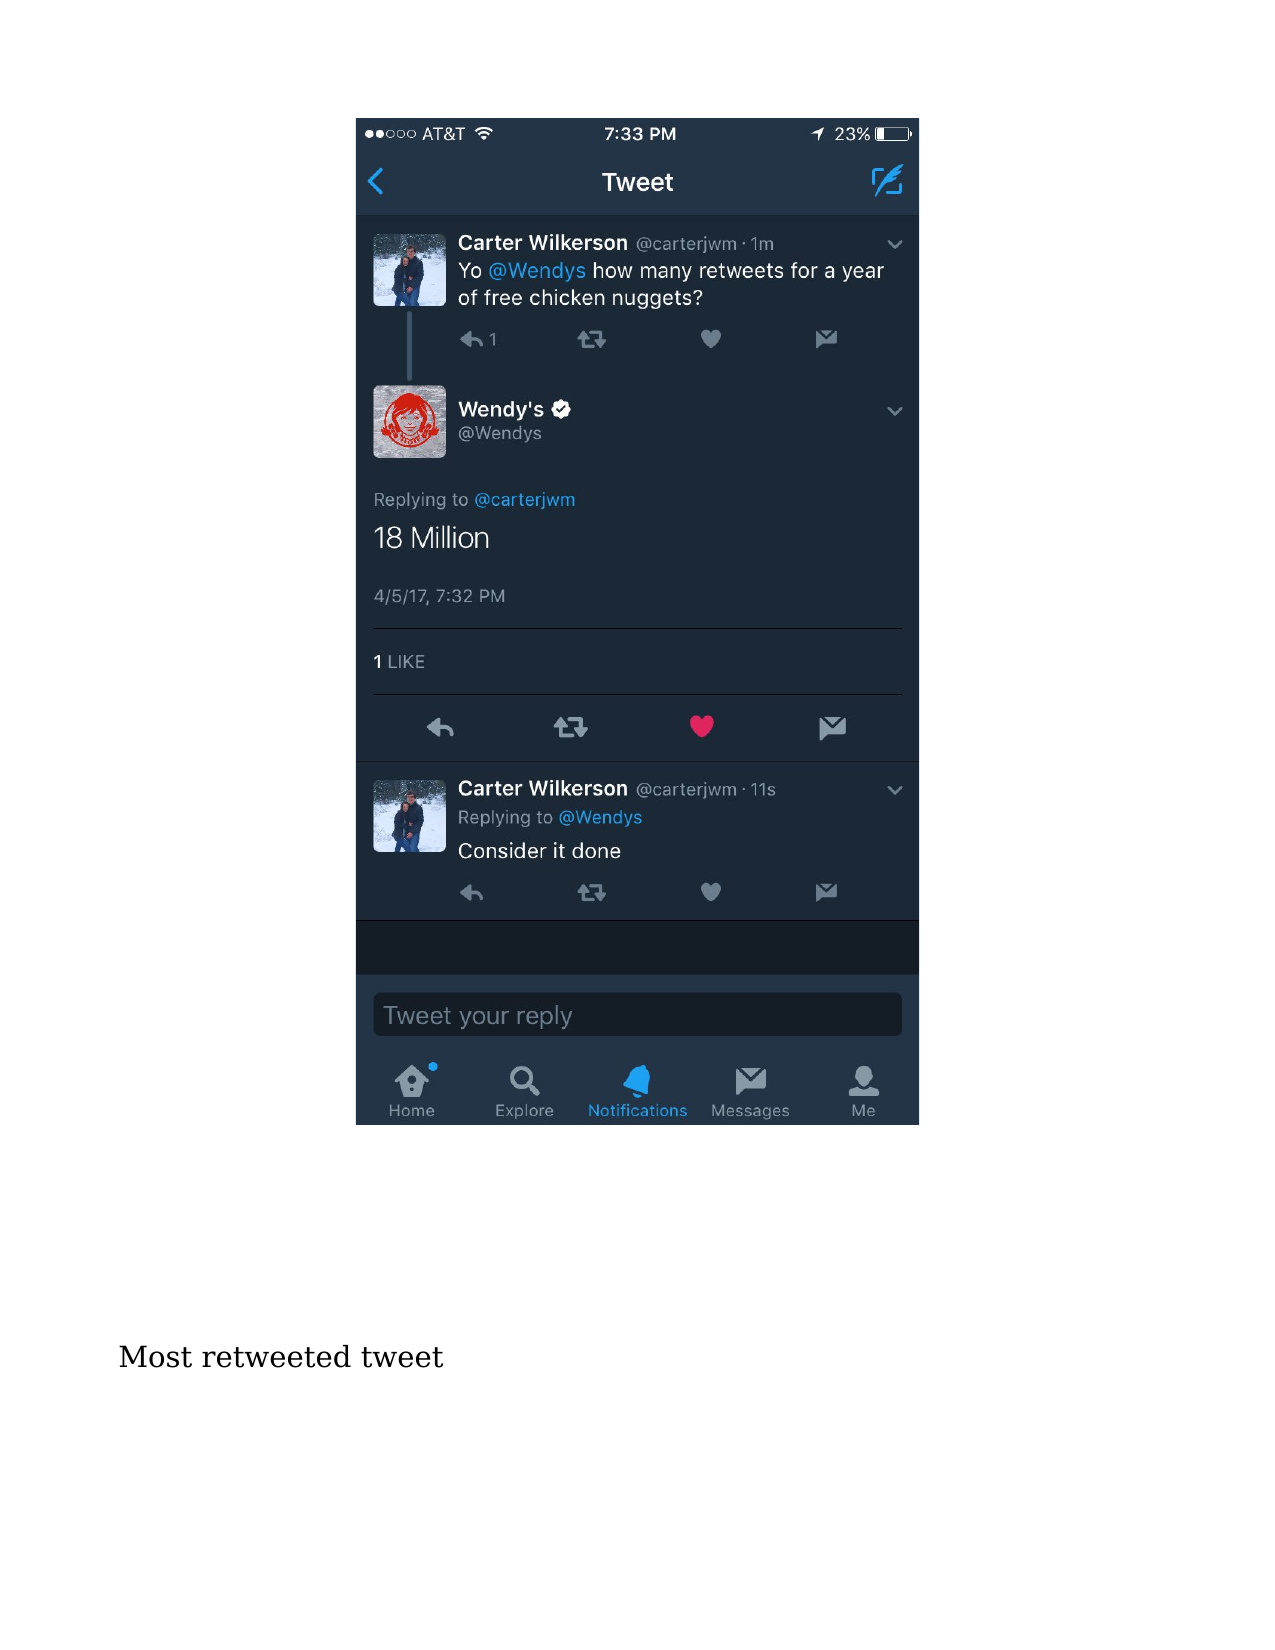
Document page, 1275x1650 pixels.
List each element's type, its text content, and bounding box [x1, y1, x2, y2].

picture [355, 118, 920, 1125]
text Most retweeted tweet [118, 1341, 1157, 1374]
